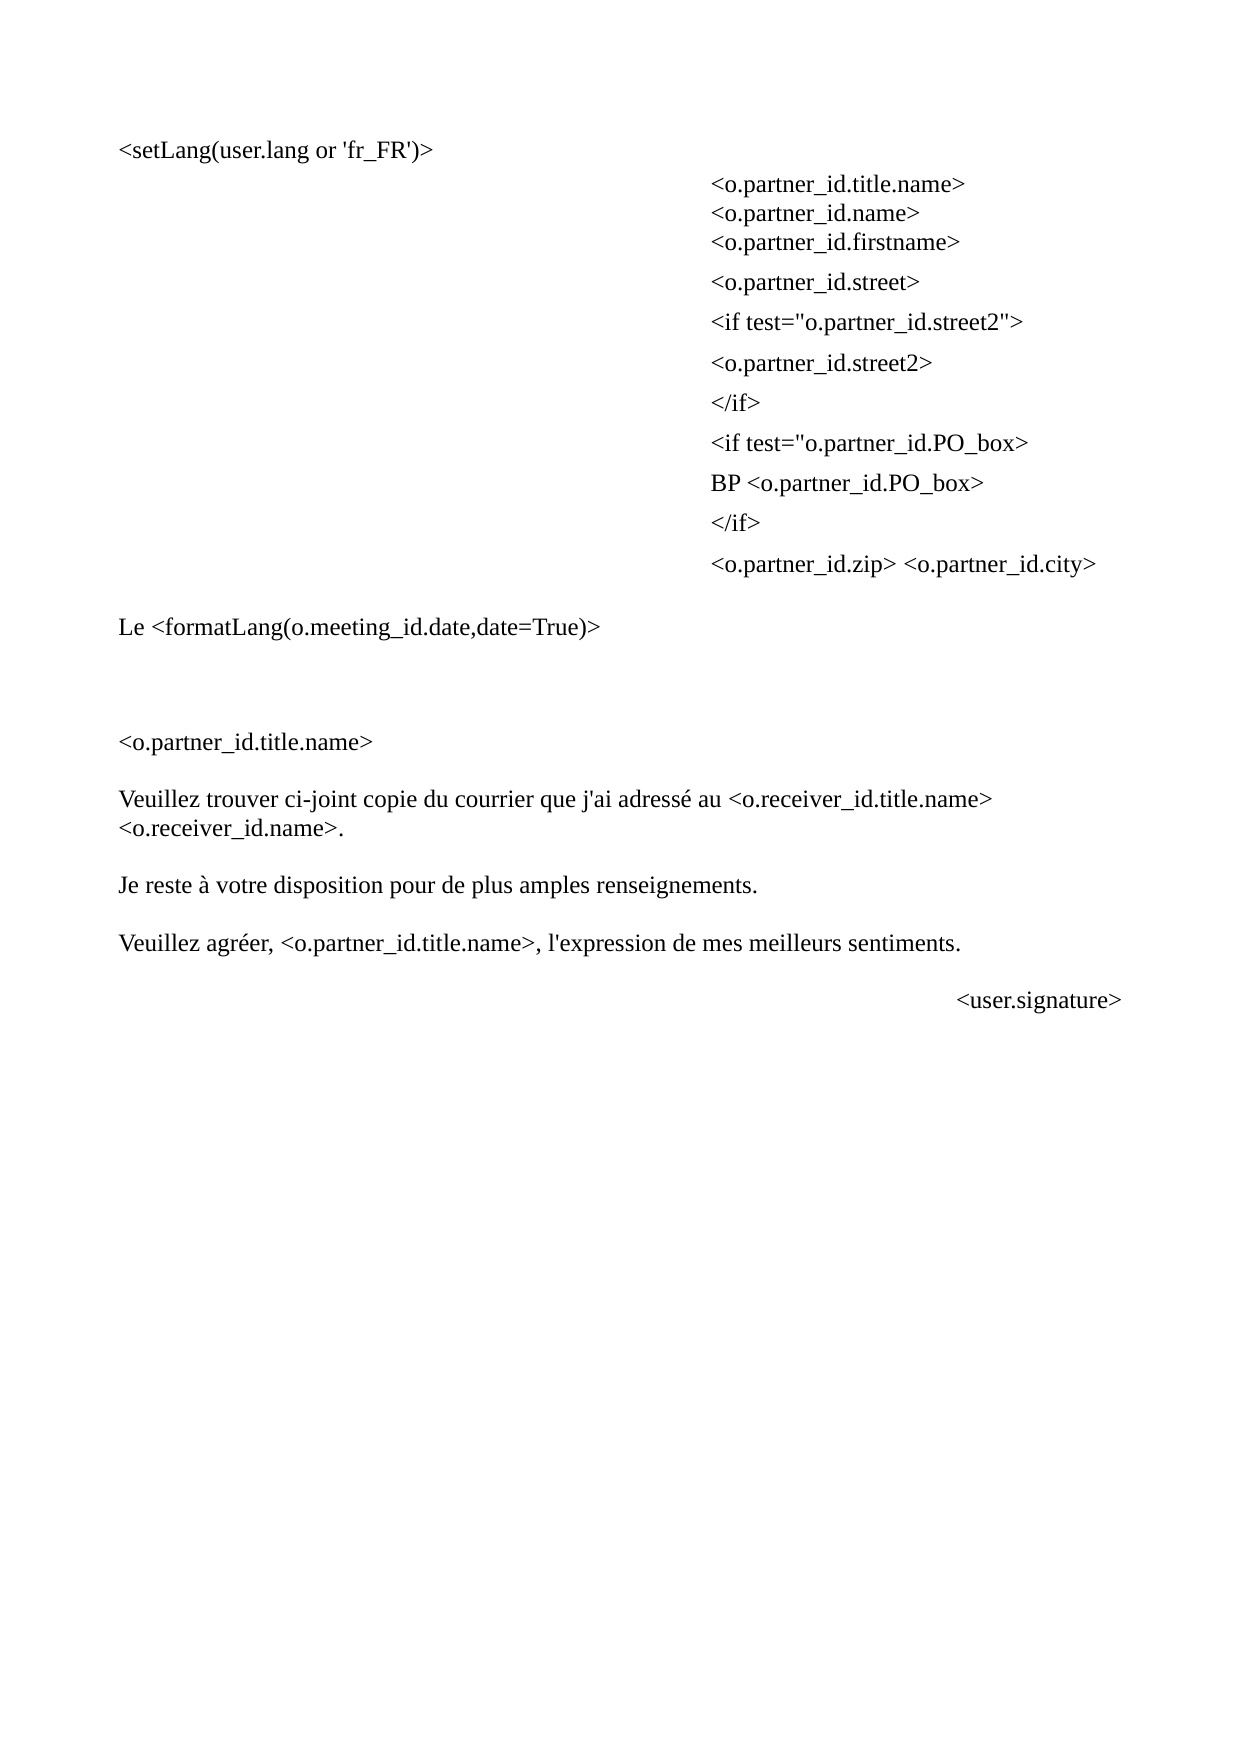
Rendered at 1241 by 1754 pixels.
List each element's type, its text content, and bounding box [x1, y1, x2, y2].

table_cell <o.partner_id.street2> [705, 342, 1123, 382]
table_cell BP <o.partner_id.PO_box> [705, 463, 1123, 503]
text Je reste à votre disposition pour de plus amples renseignements. [118, 871, 1122, 899]
table_cell </if> [705, 382, 1123, 422]
text Veuillez agréer, <o.partner_id.title.name>, l'expression de mes meilleurs sentiments. [118, 928, 1122, 957]
table_cell <o.partner_id.street> [705, 261, 1123, 302]
text Le <formatLang(o.meeting_id.date,date=True)> [118, 612, 1122, 641]
text <setLang(user.lang or 'fr_FR')> [118, 135, 1122, 164]
table_header <o.partner_id.title.name> <o.partner_id.name> <o.partner_id.firstname> [705, 164, 1123, 261]
table_cell </if> [705, 503, 1123, 543]
table_cell <o.partner_id.zip> <o.partner_id.city> [705, 543, 1123, 583]
text Veuillez trouver ci-joint copie du courrier que j'ai adressé au <o.receiver_id.title.name> <o.receiver_id.name>. [118, 784, 1122, 842]
text <user.signature> [118, 986, 1122, 1014]
table_cell <if test="o.partner_id.street2"> [705, 302, 1123, 342]
table_cell <if test="o.partner_id.PO_box> [705, 422, 1123, 462]
text <o.partner_id.title.name> [118, 727, 1122, 756]
